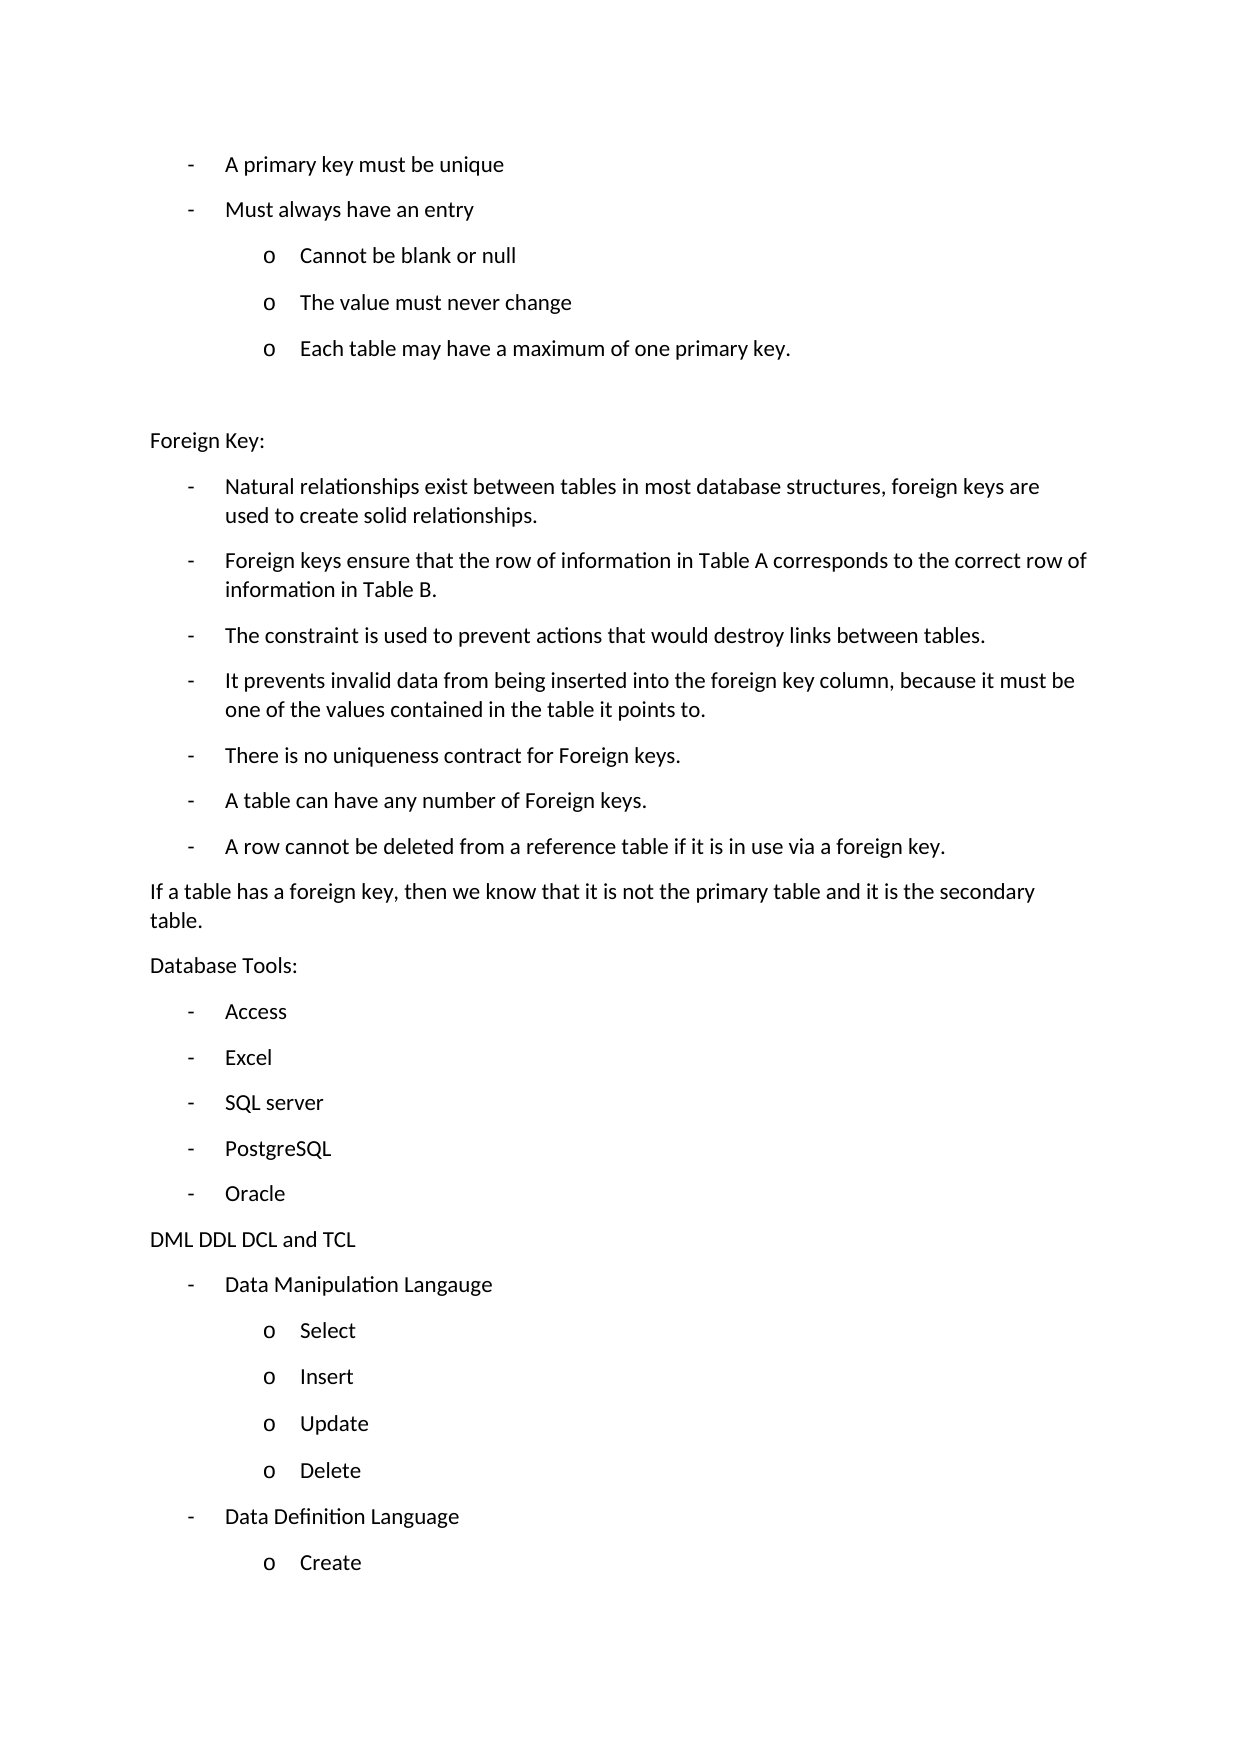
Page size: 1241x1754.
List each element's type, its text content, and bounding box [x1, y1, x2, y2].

list Excel [187, 1043, 1090, 1071]
list PostgreSQL [187, 1134, 1090, 1162]
list SQL server [187, 1088, 1090, 1116]
list Oracle [187, 1179, 1090, 1207]
list Must always have an entry [187, 196, 1090, 223]
list Natural relationships exist between tables in most database structures, foreign keys are used to create solid relationships. [187, 472, 1090, 529]
list Access [187, 997, 1090, 1025]
list It prevents invalid data from being inserted into the foreign key column, because it must be one of the values contained in the table it points to. [187, 666, 1090, 723]
list Data Definition Language [187, 1502, 1090, 1531]
list A table can have any number of Foreign keys. [187, 786, 1090, 814]
list Data Manipulation Langauge [187, 1270, 1090, 1298]
text Database Tools: [150, 952, 1090, 980]
list Each table may have a maximum of one primary key. [262, 334, 1090, 363]
list The constraint is used to prevent actions that would destroy links between tables. [187, 621, 1090, 649]
list Insert [262, 1362, 1090, 1392]
list Select [262, 1316, 1090, 1345]
list Update [262, 1409, 1090, 1438]
list A primary key must be unique [187, 150, 1090, 178]
list Delete [262, 1456, 1090, 1485]
text Foreign Key: [150, 427, 1090, 454]
list Create [262, 1548, 1090, 1577]
list There is no uniqueness contract for Foreign keys. [187, 741, 1090, 769]
list A row cannot be deleted from a reference table if it is in use via a foreign key. [187, 832, 1090, 860]
list Cannot be blank or null [262, 241, 1090, 270]
text DML DDL DCL and TCL [150, 1225, 1090, 1253]
list The value must never change [262, 288, 1090, 317]
list Foreign keys ensure that the row of information in Table A corresponds to the correct row of information in Table B. [187, 546, 1090, 603]
text If a table has a foreign key, then we know that it is not the primary table and it is the secondary table. [150, 877, 1090, 934]
